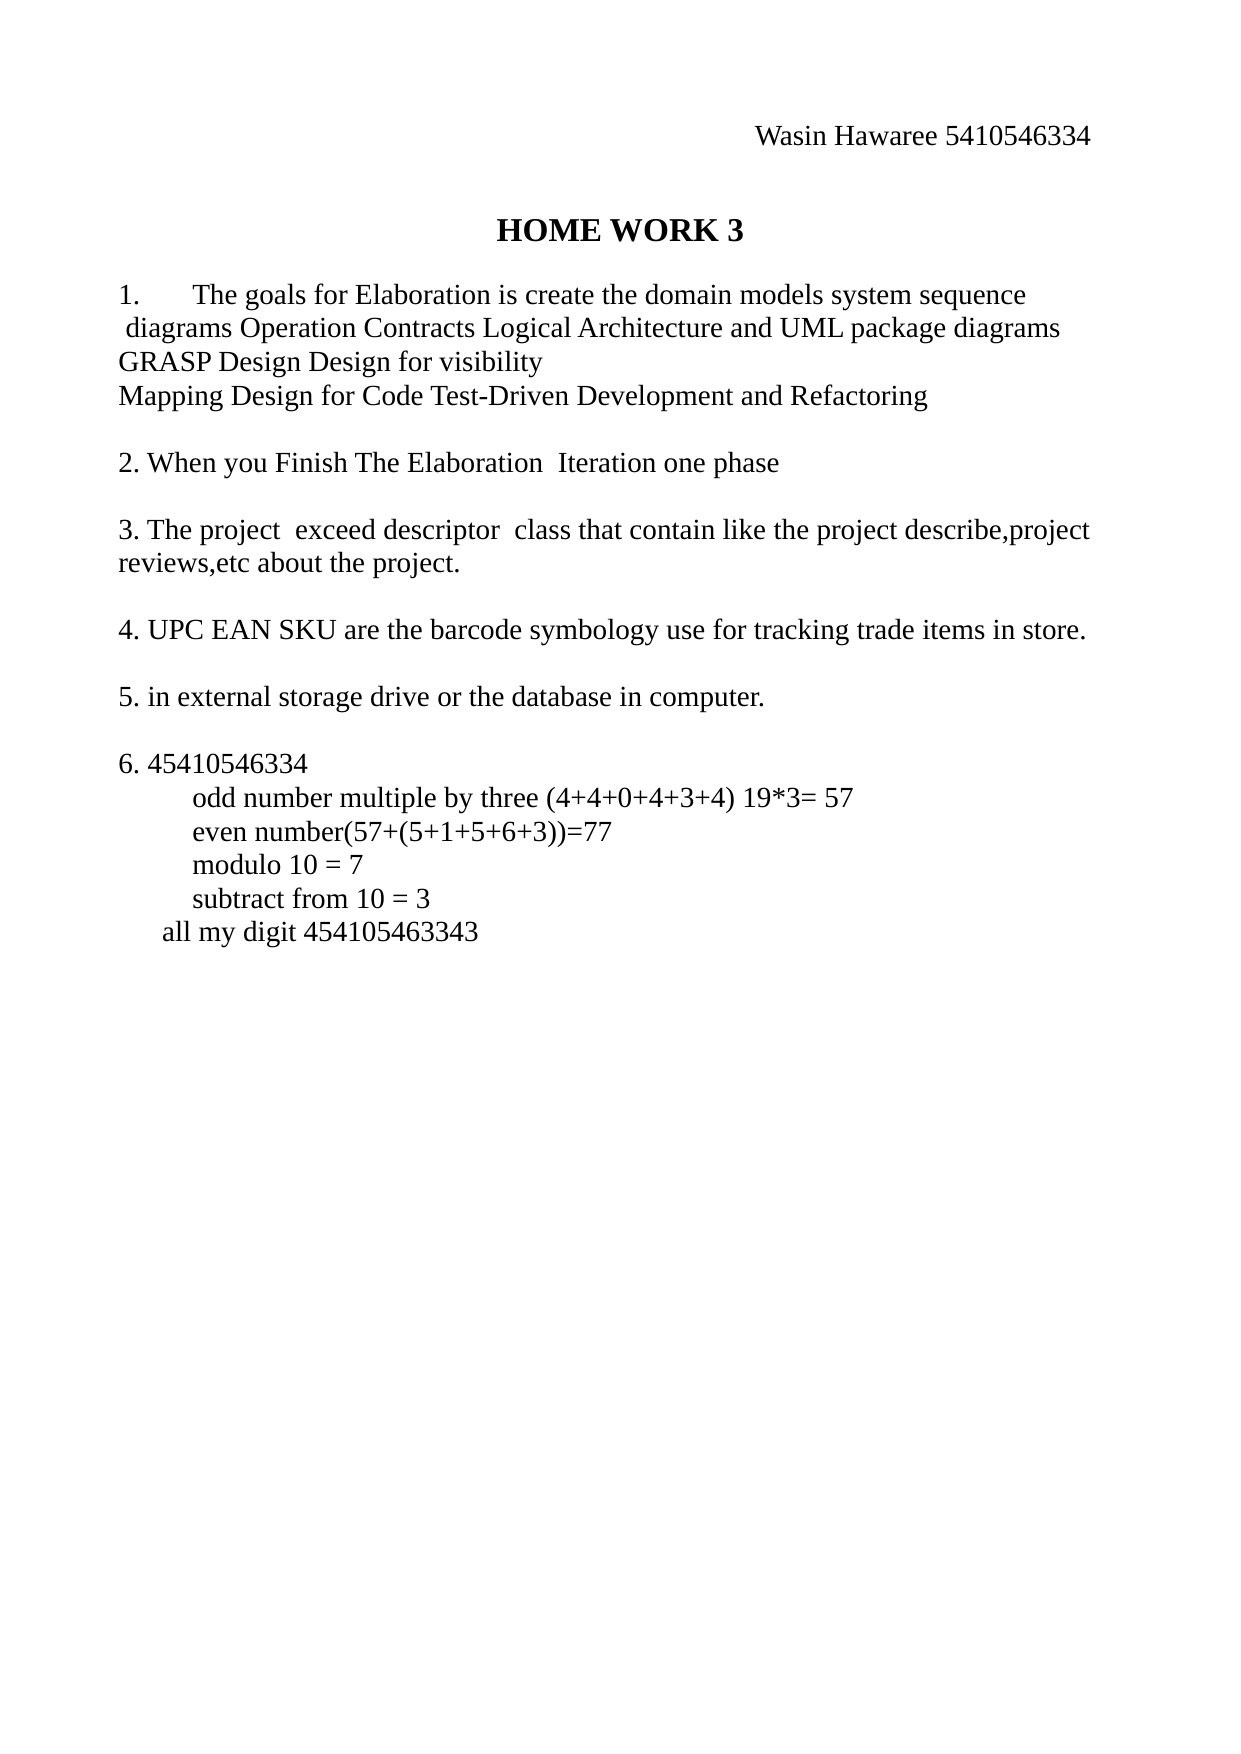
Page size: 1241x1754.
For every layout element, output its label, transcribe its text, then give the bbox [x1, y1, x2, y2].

text all my digit 454105463343 [118, 914, 1122, 948]
text Mapping Design for Code Test-Driven Development and Refactoring [118, 378, 1122, 411]
text modulo 10 = 7 [118, 847, 1122, 881]
text HOME WORK 3 [118, 210, 1122, 248]
text 1. The goals for Elaboration is create the domain models system sequence [118, 277, 1122, 311]
text odd number multiple by three (4+4+0+4+3+4) 19*3= 57 [118, 780, 1122, 814]
text diagrams Operation Contracts Logical Architecture and UML package diagrams GRASP Design Design for visibility [118, 311, 1122, 378]
text 2. When you Finish The Elaboration Iteration one phase [118, 445, 1122, 478]
text 6. 45410546334 [118, 747, 1122, 780]
text 4. UPC EAN SKU are the barcode symbology use for tracking trade items in store. [118, 612, 1122, 646]
text even number(57+(5+1+5+6+3))=77 [118, 814, 1122, 847]
text subtract from 10 = 3 [118, 881, 1122, 914]
text 3. The project exceed descriptor class that contain like the project describe,project reviews,etc about the project. [118, 512, 1122, 579]
text 5. in external storage drive or the database in computer. [118, 679, 1122, 713]
